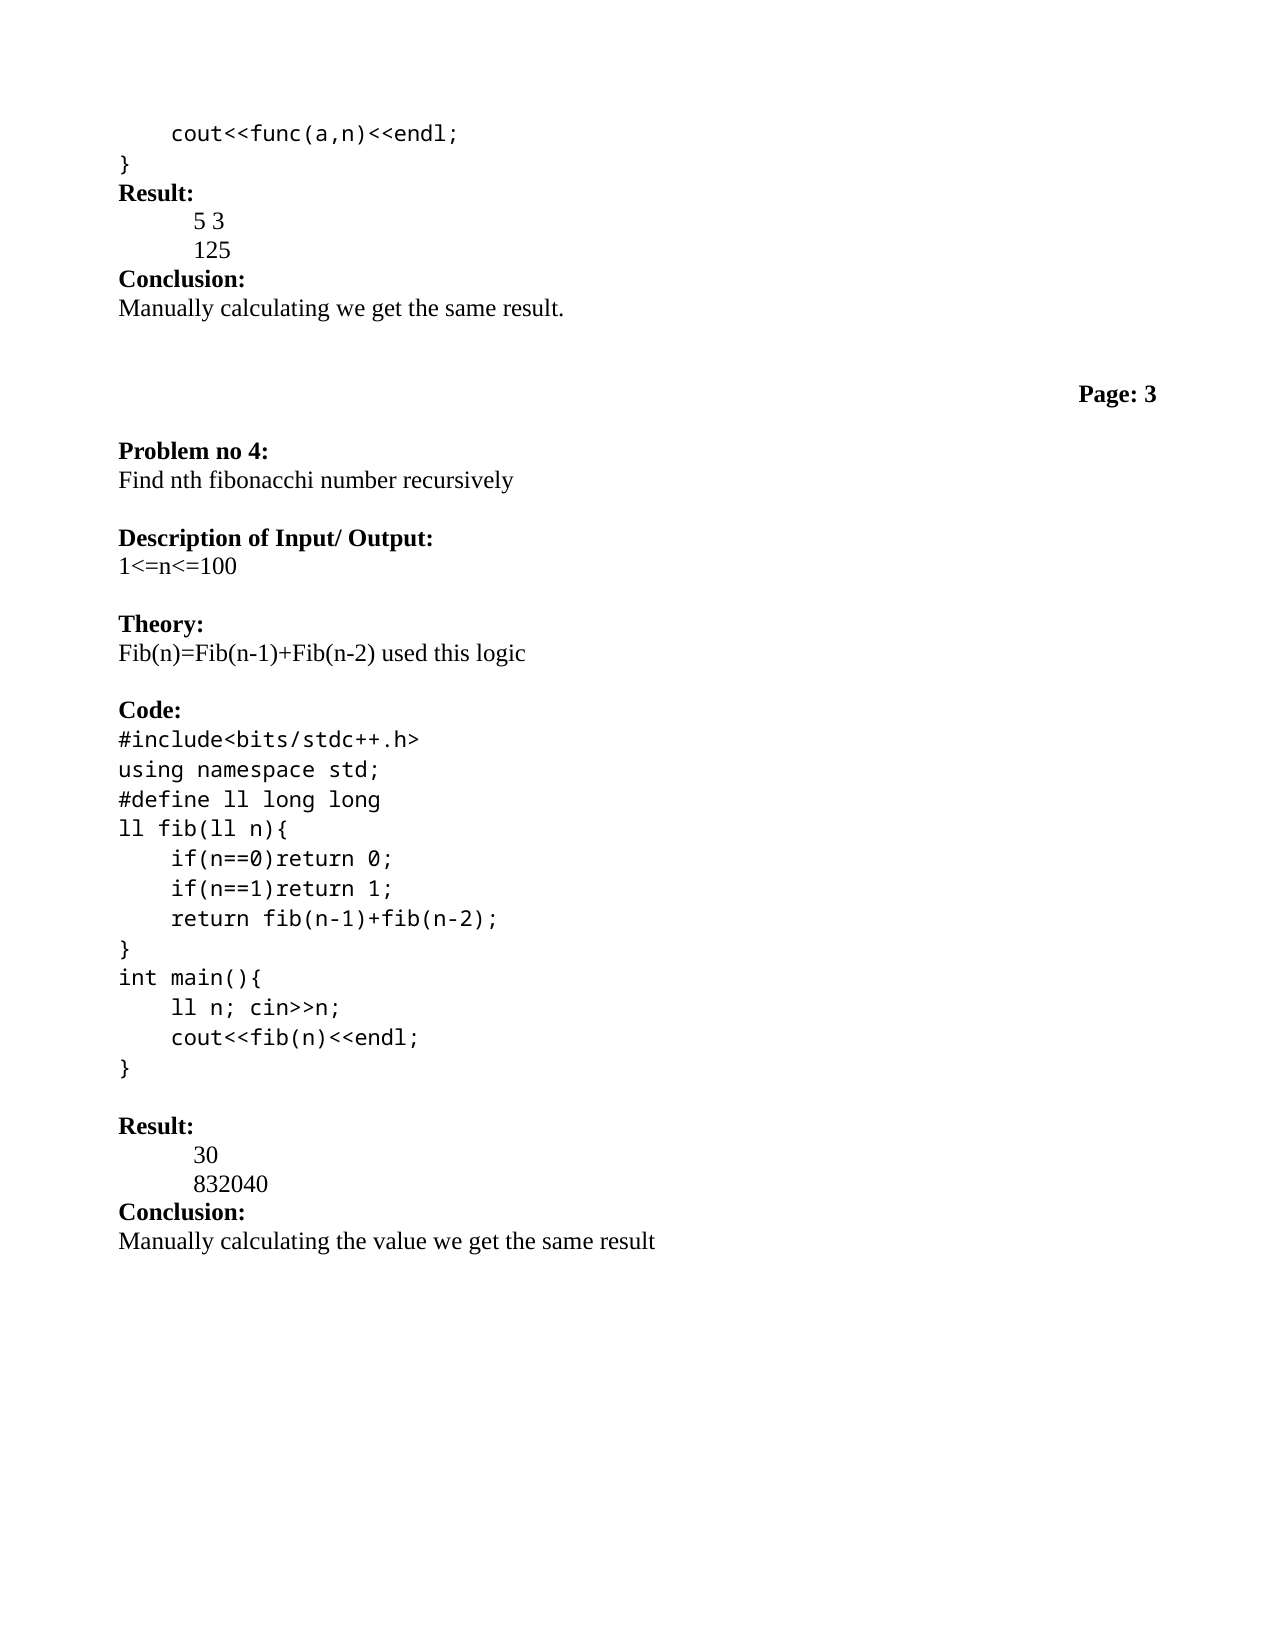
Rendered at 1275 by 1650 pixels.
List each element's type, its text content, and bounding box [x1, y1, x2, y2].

text #define ll long long [118, 783, 1157, 813]
text Conclusion: [118, 1197, 1157, 1226]
text Page: 3 [118, 379, 1157, 408]
text using namespace std; [118, 754, 1157, 783]
text Result: [118, 1111, 1157, 1140]
text Theory: [118, 609, 1157, 638]
text Description of Input/ Output: [118, 523, 1157, 551]
text if(n==1)return 1; [118, 873, 1157, 903]
text 30 [193, 1140, 1157, 1169]
text 5 3 [193, 206, 1157, 235]
text Fib(n)=Fib(n-1)+Fib(n-2) used this logic [118, 638, 1157, 666]
text } [118, 148, 1157, 178]
text Code: [118, 695, 1157, 724]
text cout<<fib(n)<<endl; [118, 1022, 1157, 1052]
text Find nth fibonacchi number recursively [118, 465, 1157, 494]
text #include<bits/stdc++.h> [118, 724, 1157, 754]
text Result: [118, 178, 1157, 206]
text return fib(n-1)+fib(n-2); [118, 903, 1157, 932]
text 1<=n<=100 [118, 551, 1157, 609]
text Manually calculating we get the same result. [118, 293, 1157, 321]
text 832040 [193, 1169, 1157, 1197]
text } [118, 932, 1157, 962]
text Manually calculating the value we get the same result [118, 1226, 1157, 1255]
text } [118, 1052, 1157, 1081]
text ll n; cin>>n; [118, 992, 1157, 1022]
text Conclusion: [118, 264, 1157, 293]
text cout<<func(a,n)<<endl; [118, 118, 1157, 148]
text 125 [193, 235, 1157, 264]
text Problem no 4: [118, 436, 1157, 465]
text ll fib(ll n){ [118, 813, 1157, 843]
text int main(){ [118, 962, 1157, 992]
text if(n==0)return 0; [118, 843, 1157, 873]
